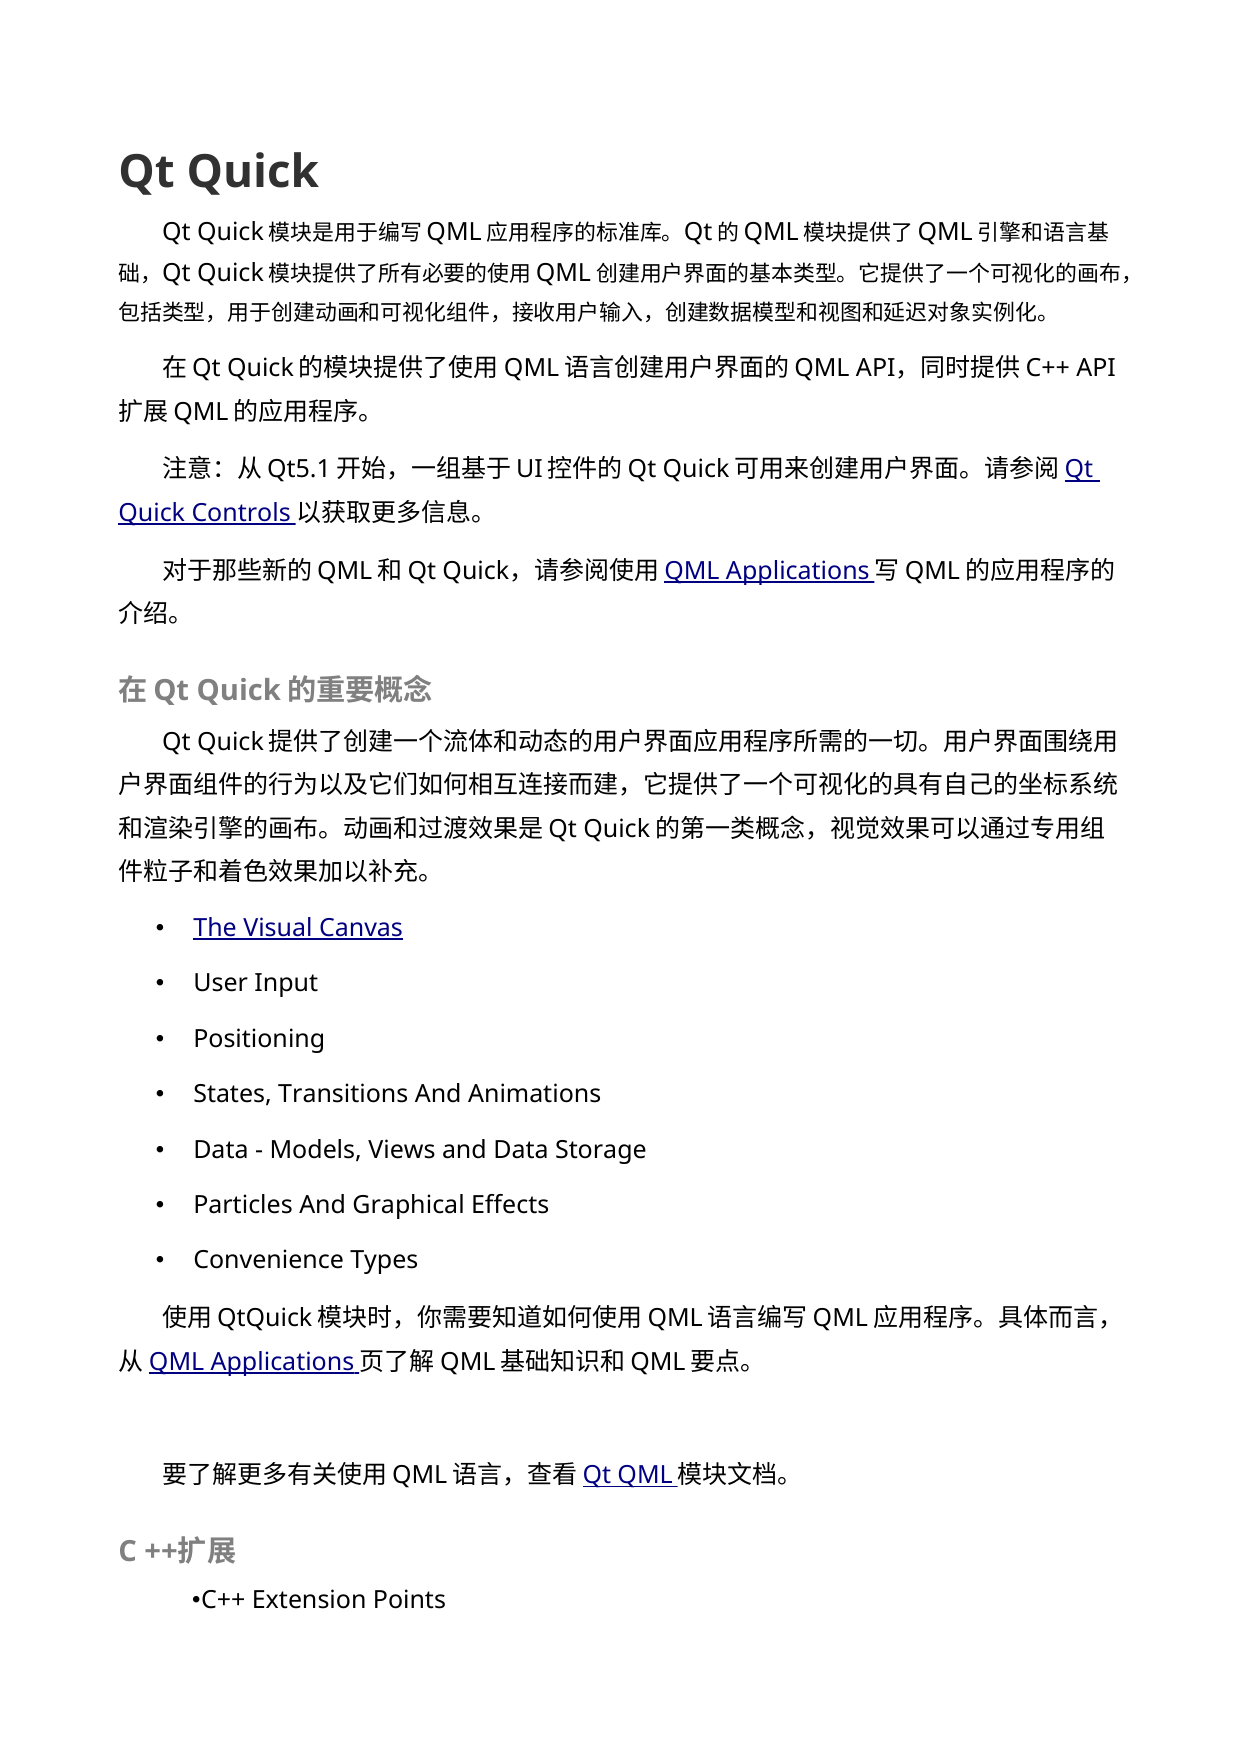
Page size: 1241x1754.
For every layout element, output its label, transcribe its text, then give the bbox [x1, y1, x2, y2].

text 要了解更多有关使用QML语言，查看Qt QML模块文档。 [118, 1454, 1122, 1491]
text Qt Quick模块是用于编写QML应用程序的标准库。Qt的QML模块提供了QML引擎和语言基础，Qt Quick模块提供了所有必要的使用QML创建用户界面的基本类型。它提供了一个可视化的画布，包括类型，用于创建动画和可视化组件，接收用户输入，创建数据模型和视图和延迟对象实例化。 [118, 214, 1122, 327]
text 使用QtQuick模块时，你需要知道如何使用QML语言编写QML应用程序。具体而言，从 QML Applications页了解 QML基础知识和QML要点。 [118, 1298, 1122, 1377]
list User Input [156, 965, 1122, 999]
text Qt Quick提供了创建一个流体和动态的用户界面应用程序所需的一切。用户界面围绕用户界面组件的行为以及它们如何相互连接而建，它提供了一个可视化的具有自己的坐标系统和渲染引擎的画布。动画和过渡效果是Qt Quick的第一类概念，视觉效果可以通过专用组件粒子和着色效果加以补充。 [118, 721, 1122, 888]
list Positioning [156, 1021, 1122, 1054]
list Data - Models, Views and Data Storage [156, 1131, 1122, 1165]
subtitle 在Qt Quick的重要概念 [118, 666, 1122, 709]
list Particles And Graphical Effects [156, 1187, 1122, 1221]
list The Visual Canvas [156, 910, 1122, 944]
subtitle C ++扩展 [118, 1527, 1122, 1569]
text 对于那些新的QML和Qt Quick，请参阅使用QML Applications写QML的应用程序的介绍。 [118, 550, 1122, 630]
text 在Qt Quick的模块提供了使用QML语言创建用户界面的QML API，同时提供C++ API扩展QML的应用程序。 [118, 347, 1122, 427]
list States, Transitions And Animations [156, 1076, 1122, 1110]
list Convenience Types [156, 1242, 1122, 1276]
text 注意：从Qt5.1开始，一组基于UI控件的Qt Quick可用来创建用户界面。请参阅Qt Quick Controls以获取更多信息。 [118, 449, 1122, 529]
subtitle Qt Quick [118, 139, 1122, 201]
list C++ Extension Points [118, 1582, 1122, 1616]
